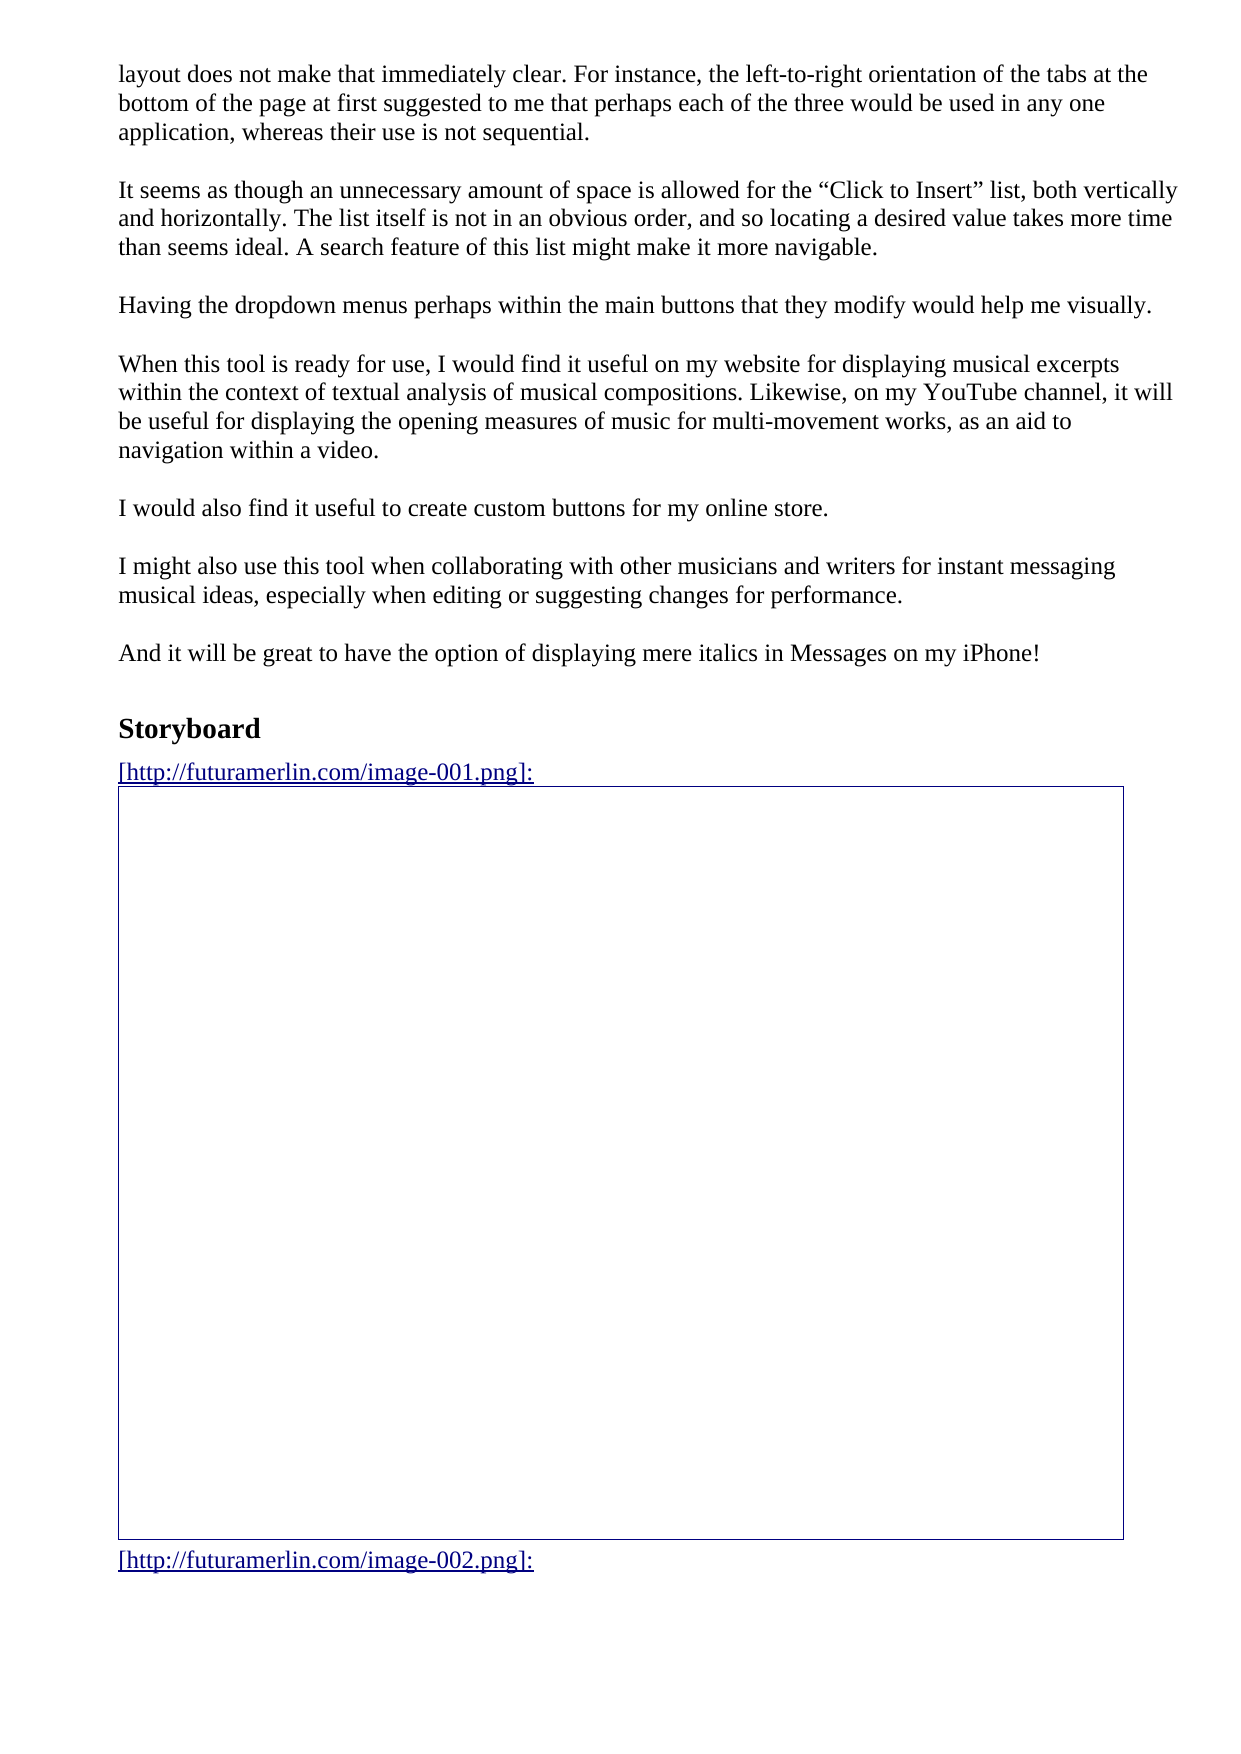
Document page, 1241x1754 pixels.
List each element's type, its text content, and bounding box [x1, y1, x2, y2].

text And it will be great to have the option of displaying mere italics in Messages on my iPhone! [118, 638, 1181, 667]
text [http://futuramerlin.com/image-001.png]: [http://futuramerlin.com/image-002.png]: [118, 757, 1181, 1574]
text I would also find it useful to create custom buttons for my online store. [118, 493, 1181, 522]
text When this tool is ready for use, I would find it useful on my website for displaying musical excerpts within the context of textual analysis of musical compositions. Likewise, on my YouTube channel, it will be useful for displaying the opening measures of music for multi-movement works, as an aid to navigation within a video. [118, 349, 1181, 464]
text It seems as though an unnecessary amount of space is allowed for the “Click to Insert” list, both vertically and horizontally. The list itself is not in an obvious order, and so locating a desired value takes more time than seems ideal. A search feature of this list might make it more navigable. [118, 175, 1181, 261]
subtitle Storyboard [118, 711, 1181, 745]
text layout does not make that immediately clear. For instance, the left-to-right orientation of the tabs at the bottom of the page at first suggested to me that perhaps each of the three would be used in any one application, whereas their use is not sequential. [118, 59, 1181, 145]
text Having the dropdown menus perhaps within the main buttons that they modify would help me visually. [118, 291, 1181, 319]
text I might also use this tool when collaborating with other musicians and writers for instant messaging musical ideas, especially when editing or suggesting changes for performance. [118, 551, 1181, 609]
